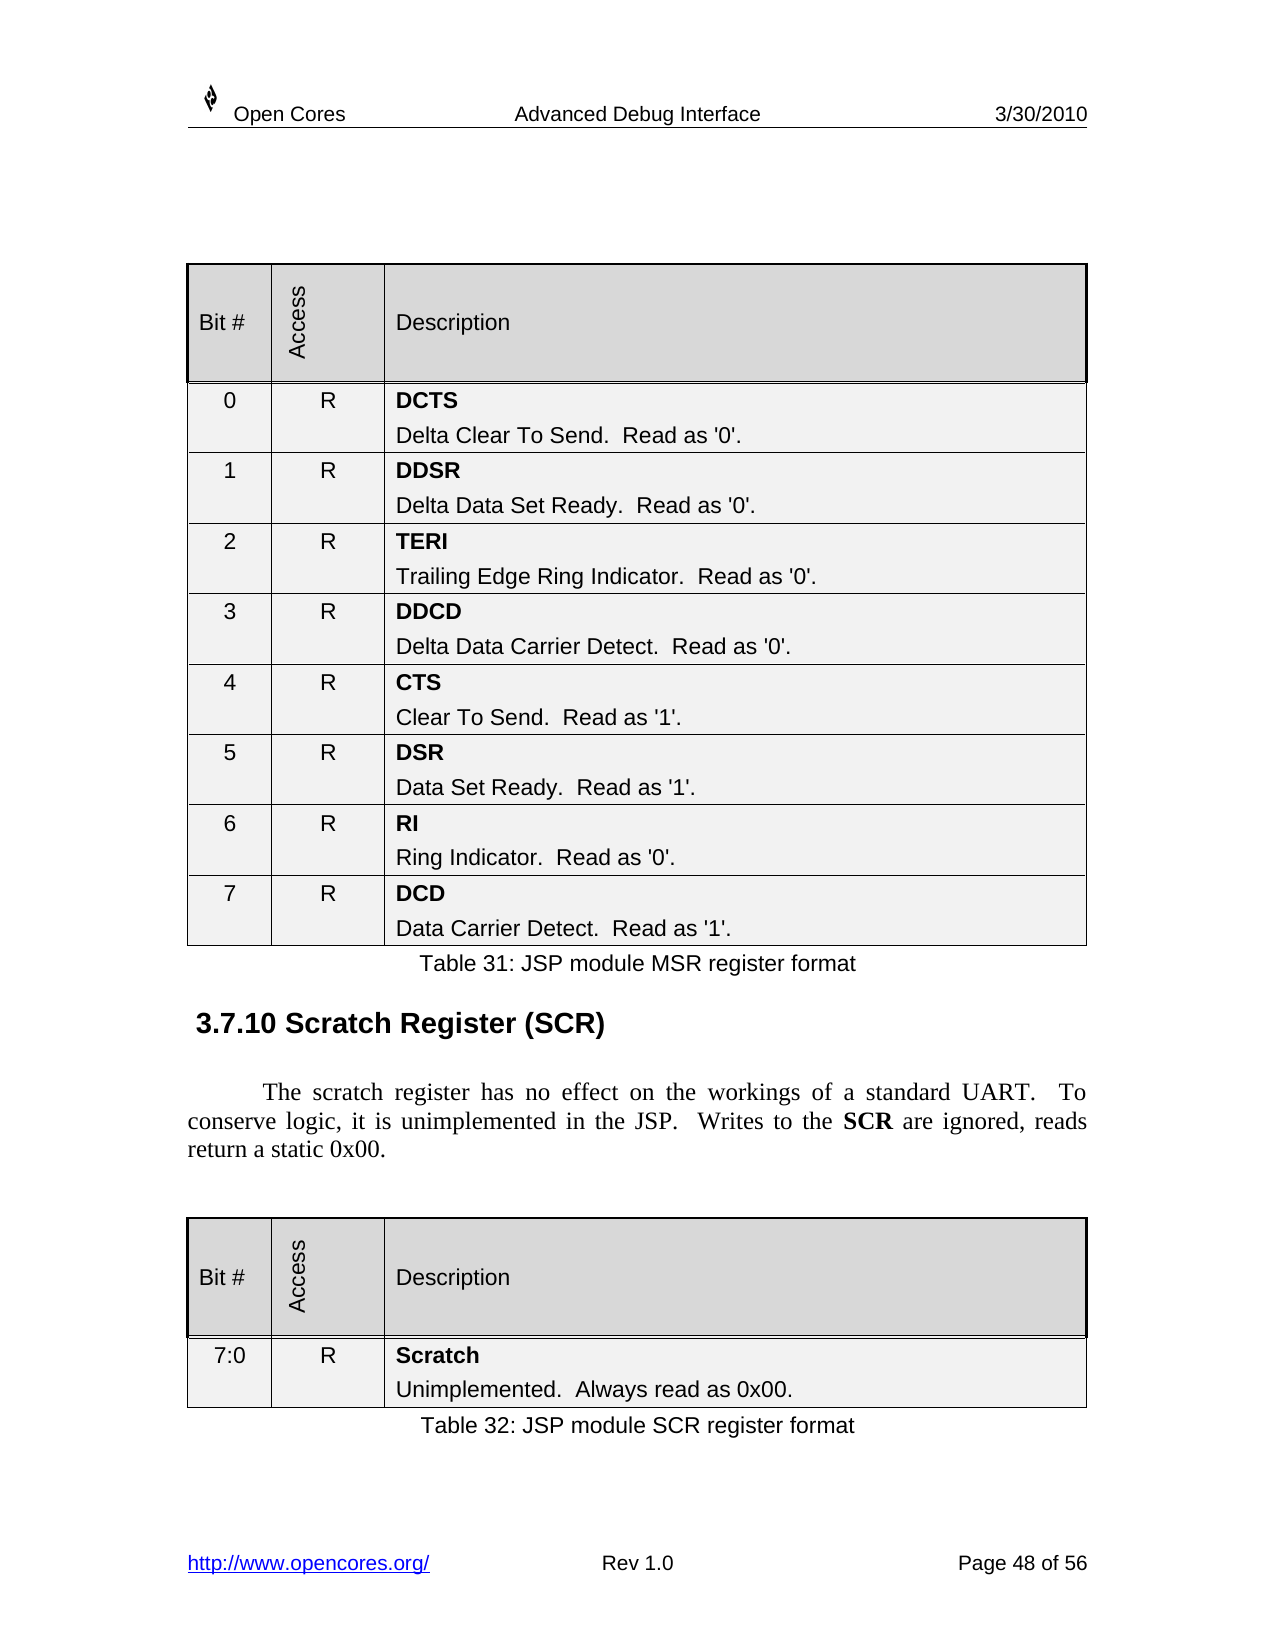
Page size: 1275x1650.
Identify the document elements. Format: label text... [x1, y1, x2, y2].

table_cell R [272, 876, 384, 945]
table_cell R [272, 735, 384, 804]
table_cell 2 [188, 523, 271, 593]
table_cell R [272, 665, 384, 734]
table_header Bit # [189, 1219, 271, 1335]
table_cell CTS Clear To Send. Read as '1'. [385, 664, 1086, 734]
subtitle Scratch Register (SCR) [187, 1006, 1087, 1039]
table_cell 6 [188, 804, 271, 875]
table_cell DDCD Delta Data Carrier Detect. Read as '0'. [385, 593, 1086, 663]
table_cell 3 [188, 593, 271, 663]
table_cell R [272, 384, 384, 452]
text The scratch register has no effect on the workings of a standard UART. To conserve logic, it is unimplemented in the JSP. Writes to the SCR are ignored, reads return a static 0x00. [187, 1077, 1087, 1163]
table_cell R [272, 453, 384, 523]
table_header Bit # [189, 265, 271, 381]
text Table 32: JSP module SCR register format [187, 1412, 1087, 1438]
table_cell R [272, 524, 384, 593]
table_header Description [385, 1219, 1085, 1335]
table_cell 7 [188, 875, 271, 945]
table_header Description [385, 265, 1085, 381]
table_cell DSR Data Set Ready. Read as '1'. [385, 734, 1086, 804]
text Table 31: JSP module MSR register format [187, 950, 1087, 977]
table_cell DDSR Delta Data Set Ready. Read as '0'. [385, 452, 1086, 523]
table_cell TERI Trailing Edge Ring Indicator. Read as '0'. [385, 523, 1086, 593]
table_header Access [272, 265, 384, 381]
table_cell R [272, 805, 384, 875]
table_cell 4 [188, 664, 271, 734]
table_cell Scratch Unimplemented. Always read as 0x00. [385, 1336, 1086, 1407]
table_cell RI Ring Indicator. Read as '0'. [385, 804, 1086, 875]
table_cell 7:0 [188, 1336, 271, 1407]
table_cell DCD Data Carrier Detect. Read as '1'. [385, 875, 1086, 945]
table_cell 5 [188, 734, 271, 804]
table_header Access [272, 1219, 384, 1335]
table_cell DCTS Delta Clear To Send. Read as '0'. [385, 382, 1086, 452]
table_cell R [272, 1339, 384, 1407]
table_cell 1 [188, 452, 271, 523]
table_cell R [272, 594, 384, 663]
table_cell 0 [188, 382, 271, 452]
